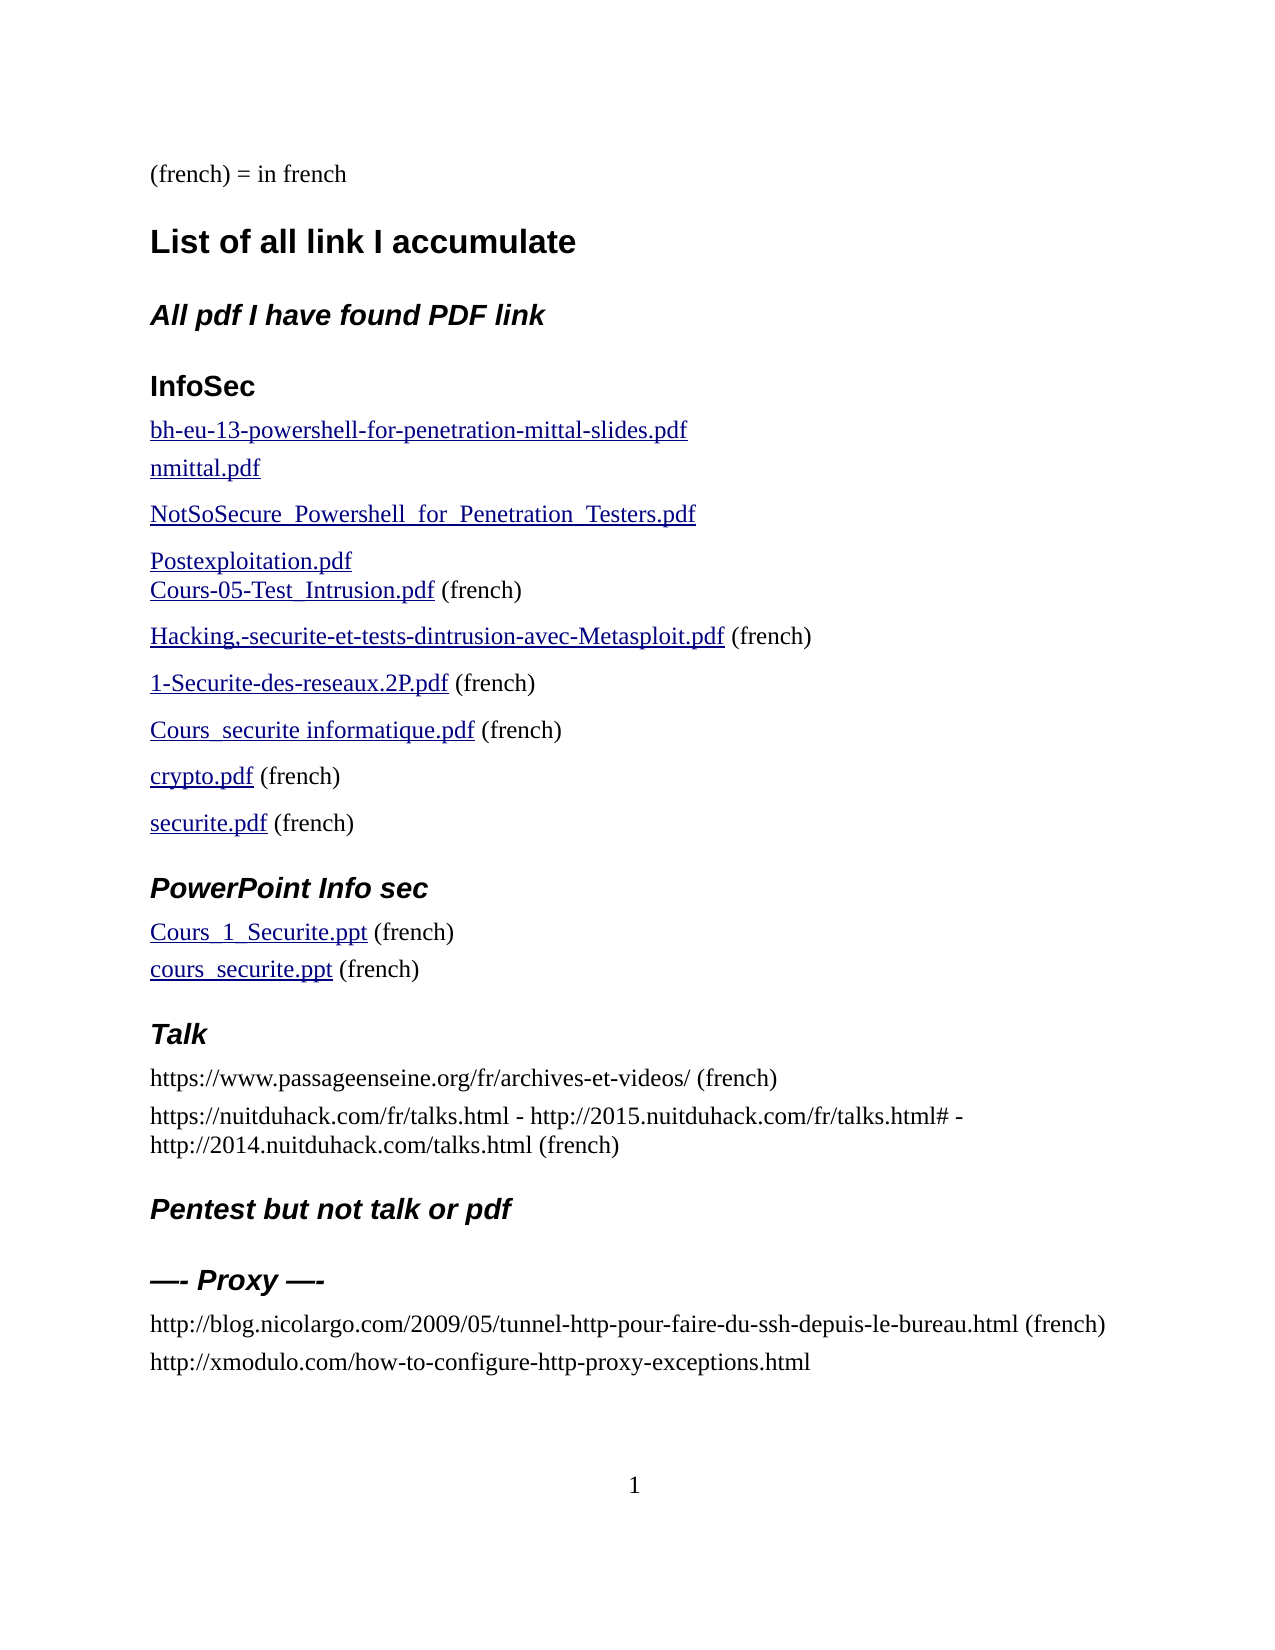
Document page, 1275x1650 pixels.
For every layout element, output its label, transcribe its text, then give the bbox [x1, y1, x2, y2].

subtitle —- Proxy —- [150, 1263, 1125, 1297]
text securite.pdf (french) [150, 808, 1125, 837]
text Hacking,-securite-et-tests-dintrusion-avec-Metasploit.pdf (french) [150, 621, 1125, 650]
subtitle All pdf I have found PDF link [150, 298, 1125, 331]
text http://xmodulo.com/how-to-configure-http-proxy-exceptions.html [150, 1347, 1125, 1376]
text 1-Securite-des-reseaux.2P.pdf (french) [150, 668, 1125, 697]
text NotSoSecure_Powershell_for_Penetration_Testers.pdf [150, 499, 1125, 528]
text http://blog.nicolargo.com/2009/05/tunnel-http-pour-faire-du-ssh-depuis-le-bureau.html (french) [150, 1309, 1125, 1338]
text bh-eu-13-powershell-for-penetration-mittal-slides.pdf [150, 415, 1125, 444]
text Cours_1_Securite.ppt (french) [150, 917, 1125, 946]
text nmittal.pdf [150, 453, 1125, 481]
text https://www.passageenseine.org/fr/archives-et-videos/ (french) [150, 1063, 1125, 1092]
text (french) = in french [150, 159, 1125, 188]
subtitle Talk [150, 1017, 1125, 1051]
text cours_securite.ppt (french) [150, 954, 1125, 983]
text Cours_securite informatique.pdf (french) [150, 715, 1125, 743]
subtitle PowerPoint Info sec [150, 871, 1125, 904]
text Postexploitation.pdf Cours-05-Test_Intrusion.pdf (french) [150, 546, 1125, 603]
subtitle InfoSec [150, 369, 1125, 402]
text https://nuitduhack.com/fr/talks.html - http://2015.nuitduhack.com/fr/talks.html# - http://2014.nuitduhack.com/talks.html (french) [150, 1101, 1125, 1158]
subtitle List of all link I accumulate [150, 222, 1125, 260]
text crypto.pdf (french) [150, 761, 1125, 790]
subtitle Pentest but not talk or pdf [150, 1192, 1125, 1226]
